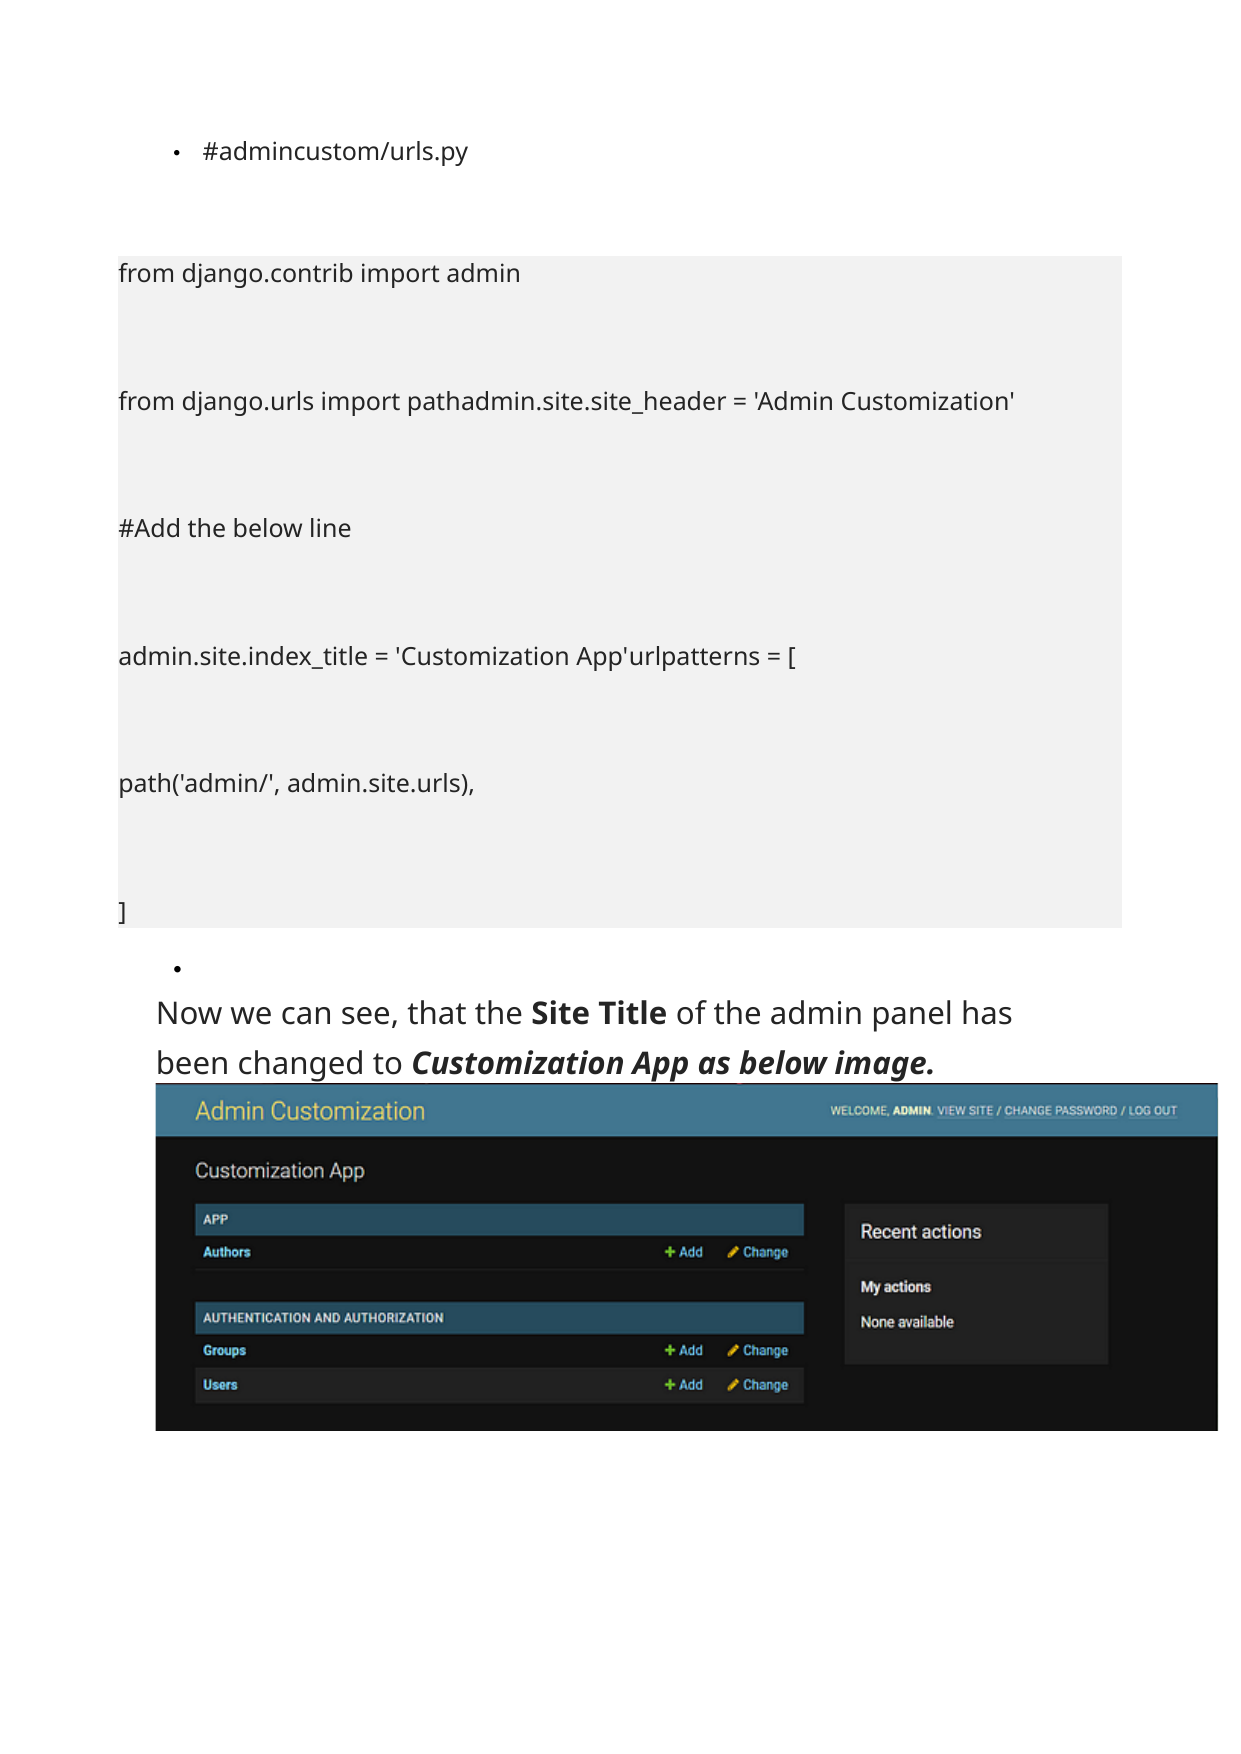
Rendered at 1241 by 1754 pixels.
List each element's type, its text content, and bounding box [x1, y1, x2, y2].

text #Add the below line [118, 511, 1122, 545]
list #admincustom/urls.py [202, 118, 1084, 168]
text ] [118, 894, 1122, 928]
text path('admin/', admin.site.urls), [118, 766, 1122, 800]
text admin.site.index_title = 'Customization App'urlpatterns = [ [118, 638, 1122, 672]
picture [155, 1083, 1219, 1431]
text from django.urls import pathadmin.site.site_header = 'Admin Customization' [118, 383, 1122, 417]
text from django.contrib import admin [118, 256, 1122, 290]
text Now we can see, that the Site Title of the admin panel has been changed to Customization App as below image. [156, 984, 1084, 1083]
